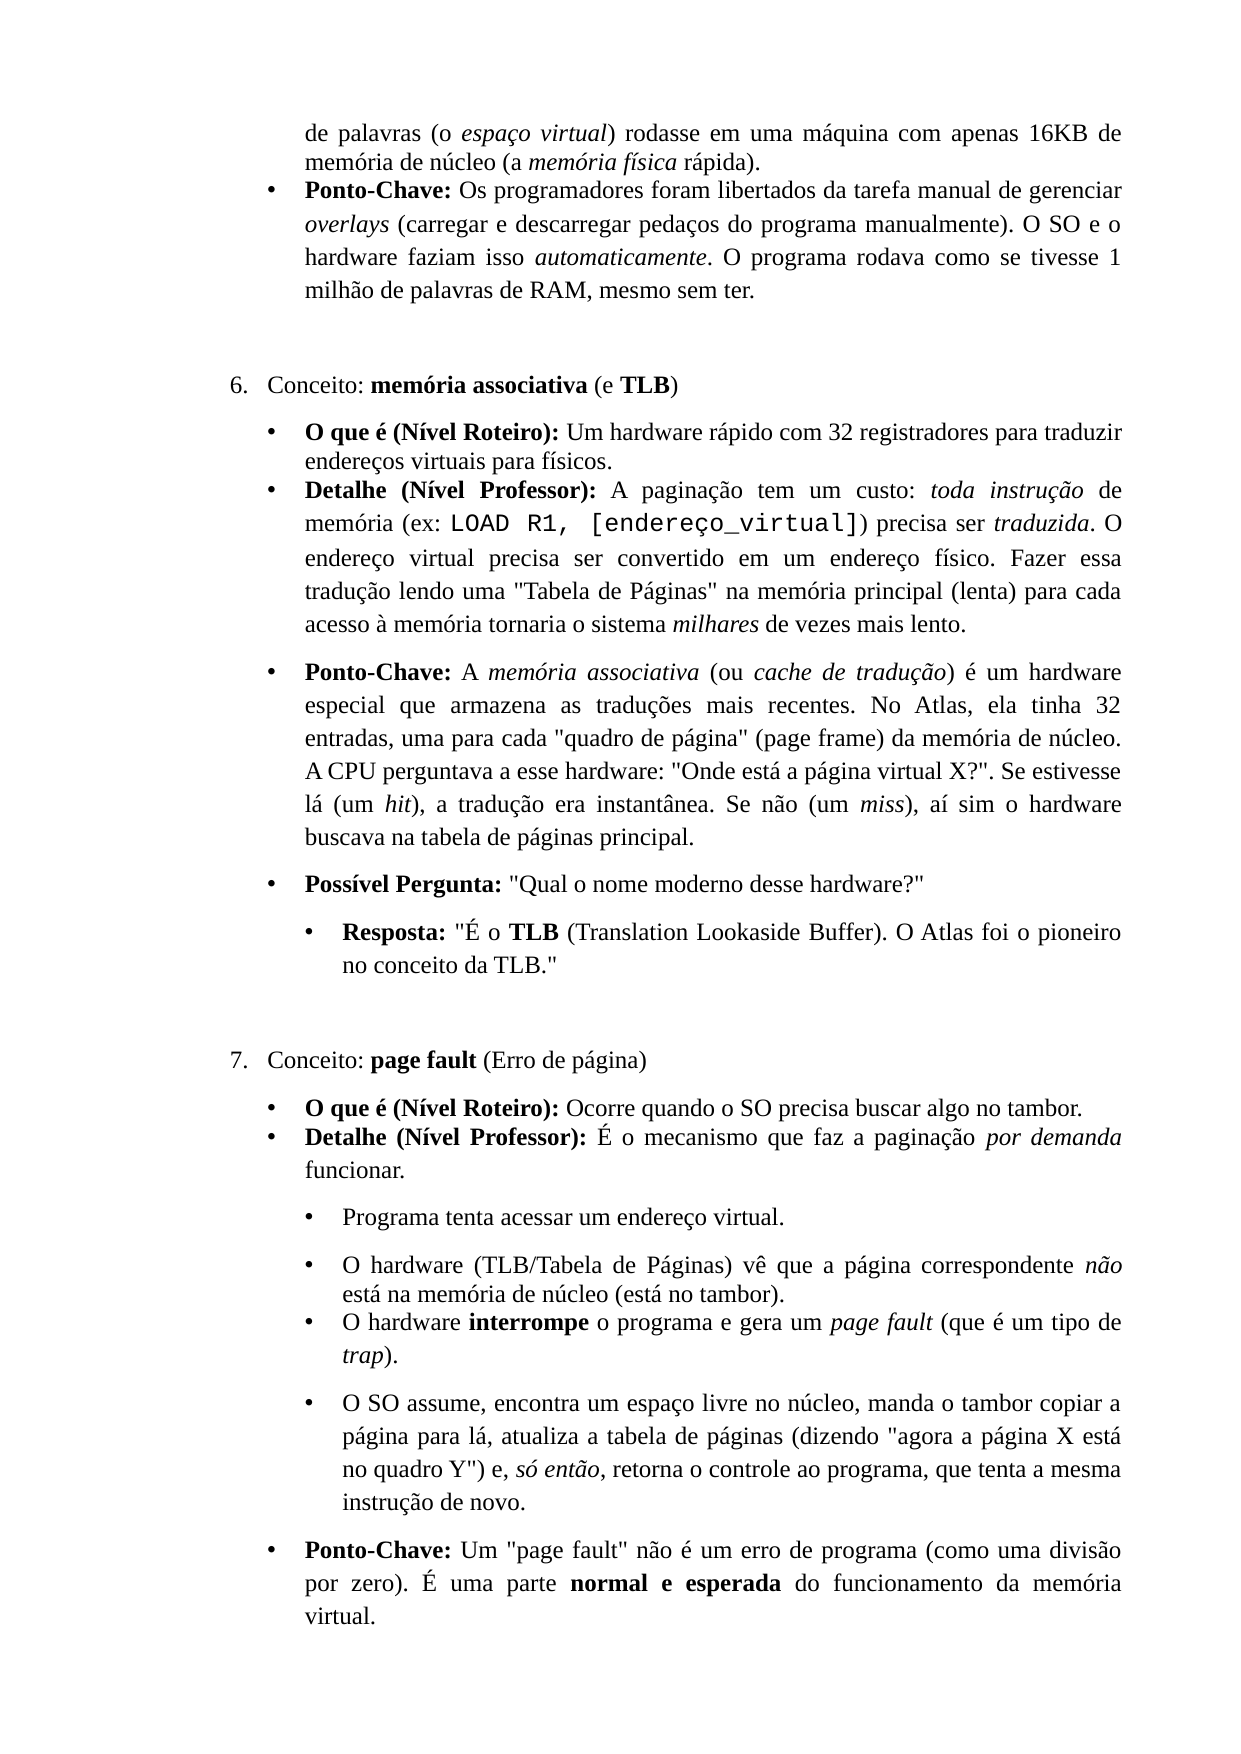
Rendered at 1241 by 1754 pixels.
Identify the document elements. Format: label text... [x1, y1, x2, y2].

list Possível Pergunta: "Qual o nome moderno desse hardware?" [267, 869, 1122, 898]
list Conceito: page fault (Erro de página) [229, 1045, 1122, 1074]
list Ponto-Chave: Um "page fault" não é um erro de programa (como uma divisão por zero). É uma parte normal e esperada do funcionamento da memória virtual. [267, 1535, 1122, 1629]
list de palavras (o espaço virtual) rodasse em uma máquina com apenas 16KB de memória de núcleo (a memória física rápida). [267, 118, 1122, 176]
list Resposta: "É o TLB (Translation Lookaside Buffer). O Atlas foi o pioneiro no conceito da TLB." [304, 917, 1122, 979]
list Conceito: memória associativa (e TLB) [229, 370, 1122, 399]
list O hardware interrompe o programa e gera um page fault (que é um tipo de trap). [304, 1307, 1122, 1369]
list O hardware (TLB/Tabela de Páginas) vê que a página correspondente não está na memória de núcleo (está no tambor). [304, 1250, 1122, 1307]
list O SO assume, encontra um espaço livre no núcleo, manda o tambor copiar a página para lá, atualiza a tabela de páginas (dizendo "agora a página X está no quadro Y") e, só então, retorna o controle ao programa, que tenta a mesma instrução de novo. [304, 1388, 1122, 1516]
list O que é (Nível Roteiro): Ocorre quando o SO precisa buscar algo no tambor. [267, 1093, 1122, 1122]
list Ponto-Chave: A memória associativa (ou cache de tradução) é um hardware especial que armazena as traduções mais recentes. No Atlas, ela tinha 32 entradas, uma para cada "quadro de página" (page frame) da memória de núcleo. A CPU perguntava a esse hardware: "Onde está a página virtual X?". Se estivesse lá (um hit), a tradução era instantânea. Se não (um miss), aí sim o hardware buscava na tabela de páginas principal. [267, 657, 1122, 851]
list Detalhe (Nível Professor): A paginação tem um custo: toda instrução de memória (ex: LOAD R1, [endereço_virtual]) precisa ser traduzida. O endereço virtual precisa ser convertido em um endereço físico. Fazer essa tradução lendo uma "Tabela de Páginas" na memória principal (lenta) para cada acesso à memória tornaria o sistema milhares de vezes mais lento. [267, 475, 1122, 638]
list Ponto-Chave: Os programadores foram libertados da tarefa manual de gerenciar overlays (carregar e descarregar pedaços do programa manualmente). O SO e o hardware faziam isso automaticamente. O programa rodava como se tivesse 1 milhão de palavras de RAM, mesmo sem ter. [267, 176, 1122, 303]
list O que é (Nível Roteiro): Um hardware rápido com 32 registradores para traduzir endereços virtuais para físicos. [267, 417, 1122, 475]
list Programa tenta acessar um endereço virtual. [304, 1202, 1122, 1231]
list Detalhe (Nível Professor): É o mecanismo que faz a paginação por demanda funcionar. [267, 1122, 1122, 1183]
